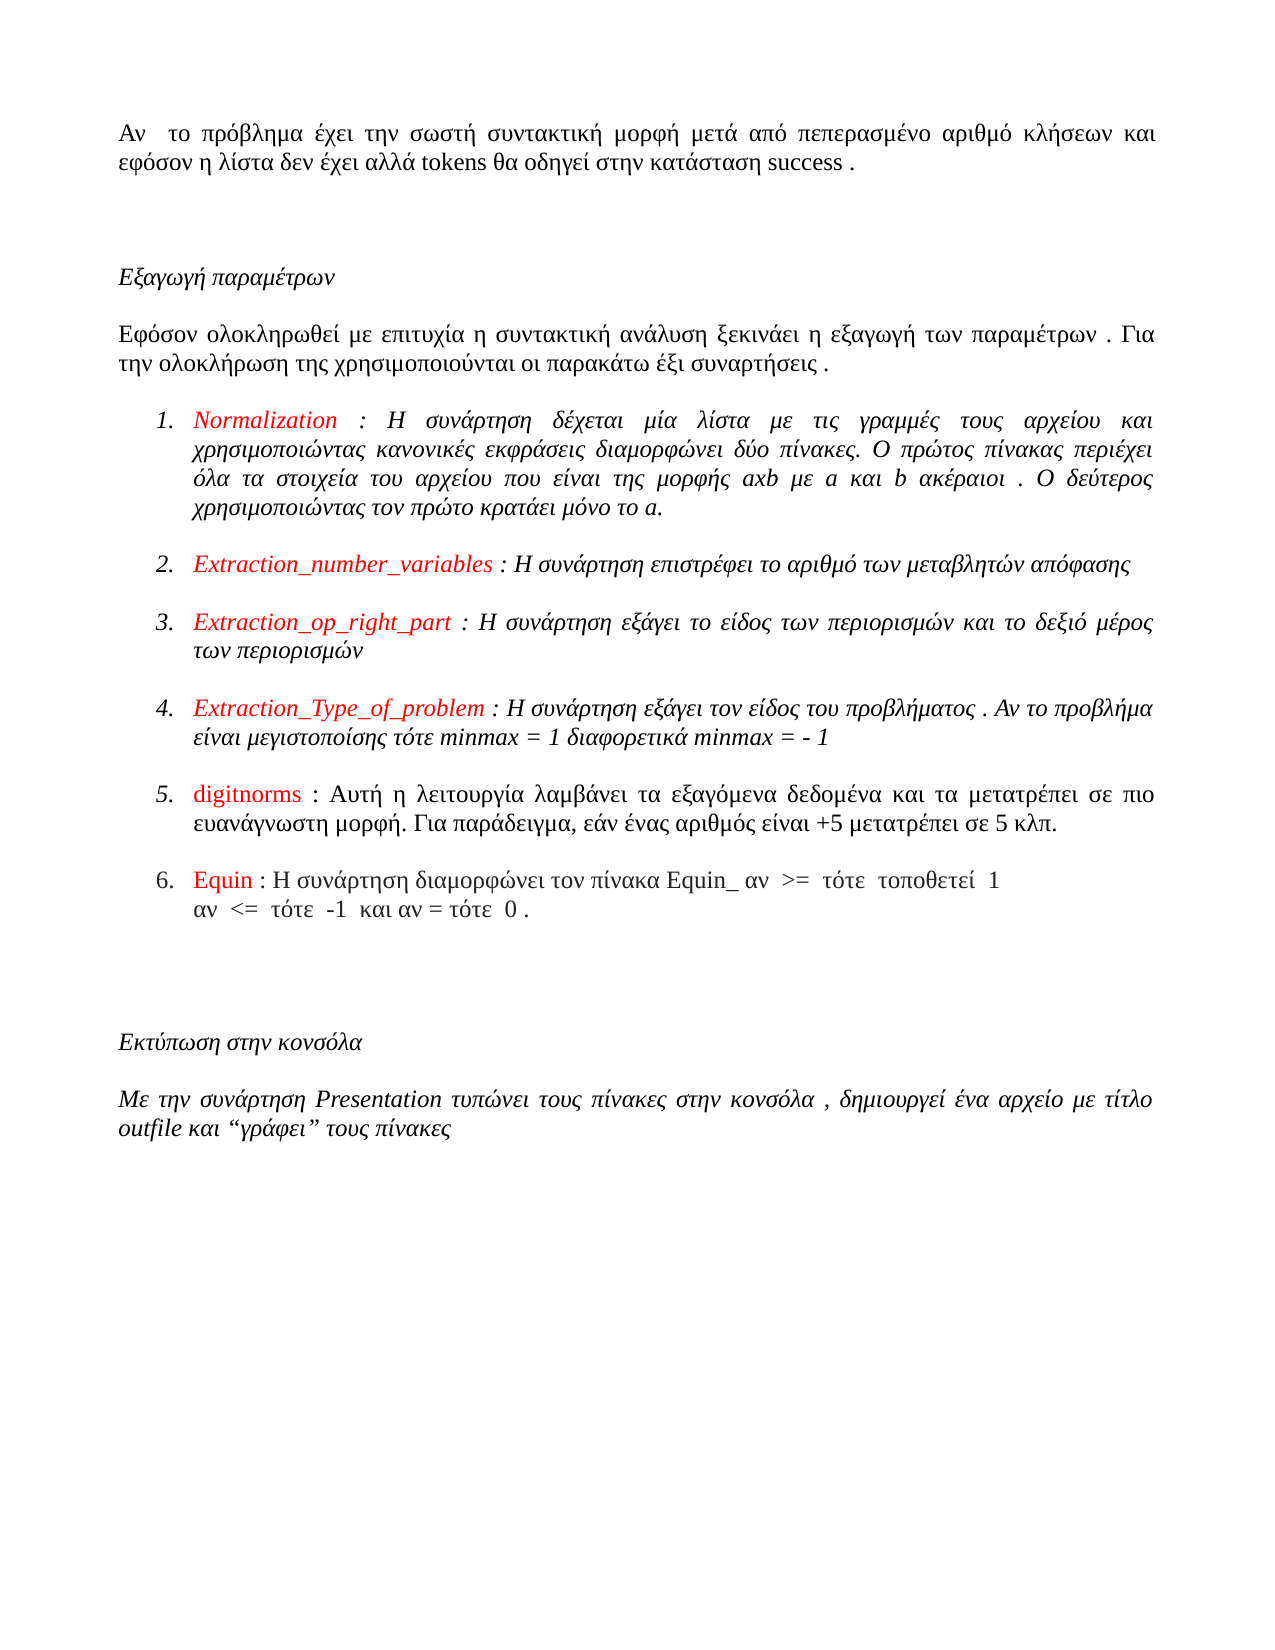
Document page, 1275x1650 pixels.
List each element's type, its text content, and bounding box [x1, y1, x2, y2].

list digitnorms : Αυτή η λειτουργία λαμβάνει τα εξαγόμενα δεδομένα και τα μετατρέπει σε πιο ευανάγνωστη μορφή. Για παράδειγμα, εάν ένας αριθμός είναι +5 μετατρέπει σε 5 κλπ. [156, 779, 1157, 837]
text Εκτύπωση στην κονσόλα [118, 1027, 1157, 1056]
text Με την συνάρτηση Presentation τυπώνει τους πίνακες στην κονσόλα , δημιουργεί ένα αρχείο με τίτλο outfile και “γράφει” τους πίνακες [118, 1084, 1157, 1142]
list Normalization : Η συνάρτηση δέχεται μία λίστα με τις γραμμές τους αρχείου και χρησιμοποιώντας κανονικές εκφράσεις διαμορφώνει δύο πίνακες. Ο πρώτος πίνακας περιέχει όλα τα στοιχεία του αρχείου που είναι της μορφής axb με a και b ακέραιοι . Ο δεύτερος χρησιμοποιώντας τον πρώτο κρατάει μόνο το a. [156, 406, 1157, 521]
list Extraction_op_right_part : Η συνάρτηση εξάγει το είδος των περιορισμών και το δεξιό μέρος των περιορισμών [156, 607, 1157, 664]
text Εφόσον ολοκληρωθεί με επιτυχία η συντακτική ανάλυση ξεκινάει η εξαγωγή των παραμέτρων . Για την ολοκλήρωση της χρησιμοποιούνται οι παρακάτω έξι συναρτήσεις . [118, 319, 1157, 377]
list Extraction_Type_of_problem : Η συνάρτηση εξάγει τον είδος του προβλήματος . Αν το προβλήμα είναι μεγιστοποίσης τότε minmax = 1 διαφορετικά minmax = - 1 [156, 693, 1157, 751]
list Equin : H συνάρτηση διαμορφώνει τον πίνακα Equin_ αν >= τότε τοποθετεί 1 [156, 866, 1157, 894]
list Extraction_number_variables : Η συνάρτηση επιστρέφει το αριθμό των μεταβλητών απόφασης [156, 549, 1157, 578]
list αν <= τότε -1 και αν = τότε 0 . [156, 894, 1157, 923]
text Εξαγωγή παραμέτρων [118, 262, 1157, 291]
text Αν το πρόβλημα έχει την σωστή συντακτική μορφή μετά από πεπερασμένο αριθμό κλήσεων και εφόσον η λίστα δεν έχει αλλά tokens θα οδηγεί στην κατάσταση success . [118, 118, 1157, 176]
